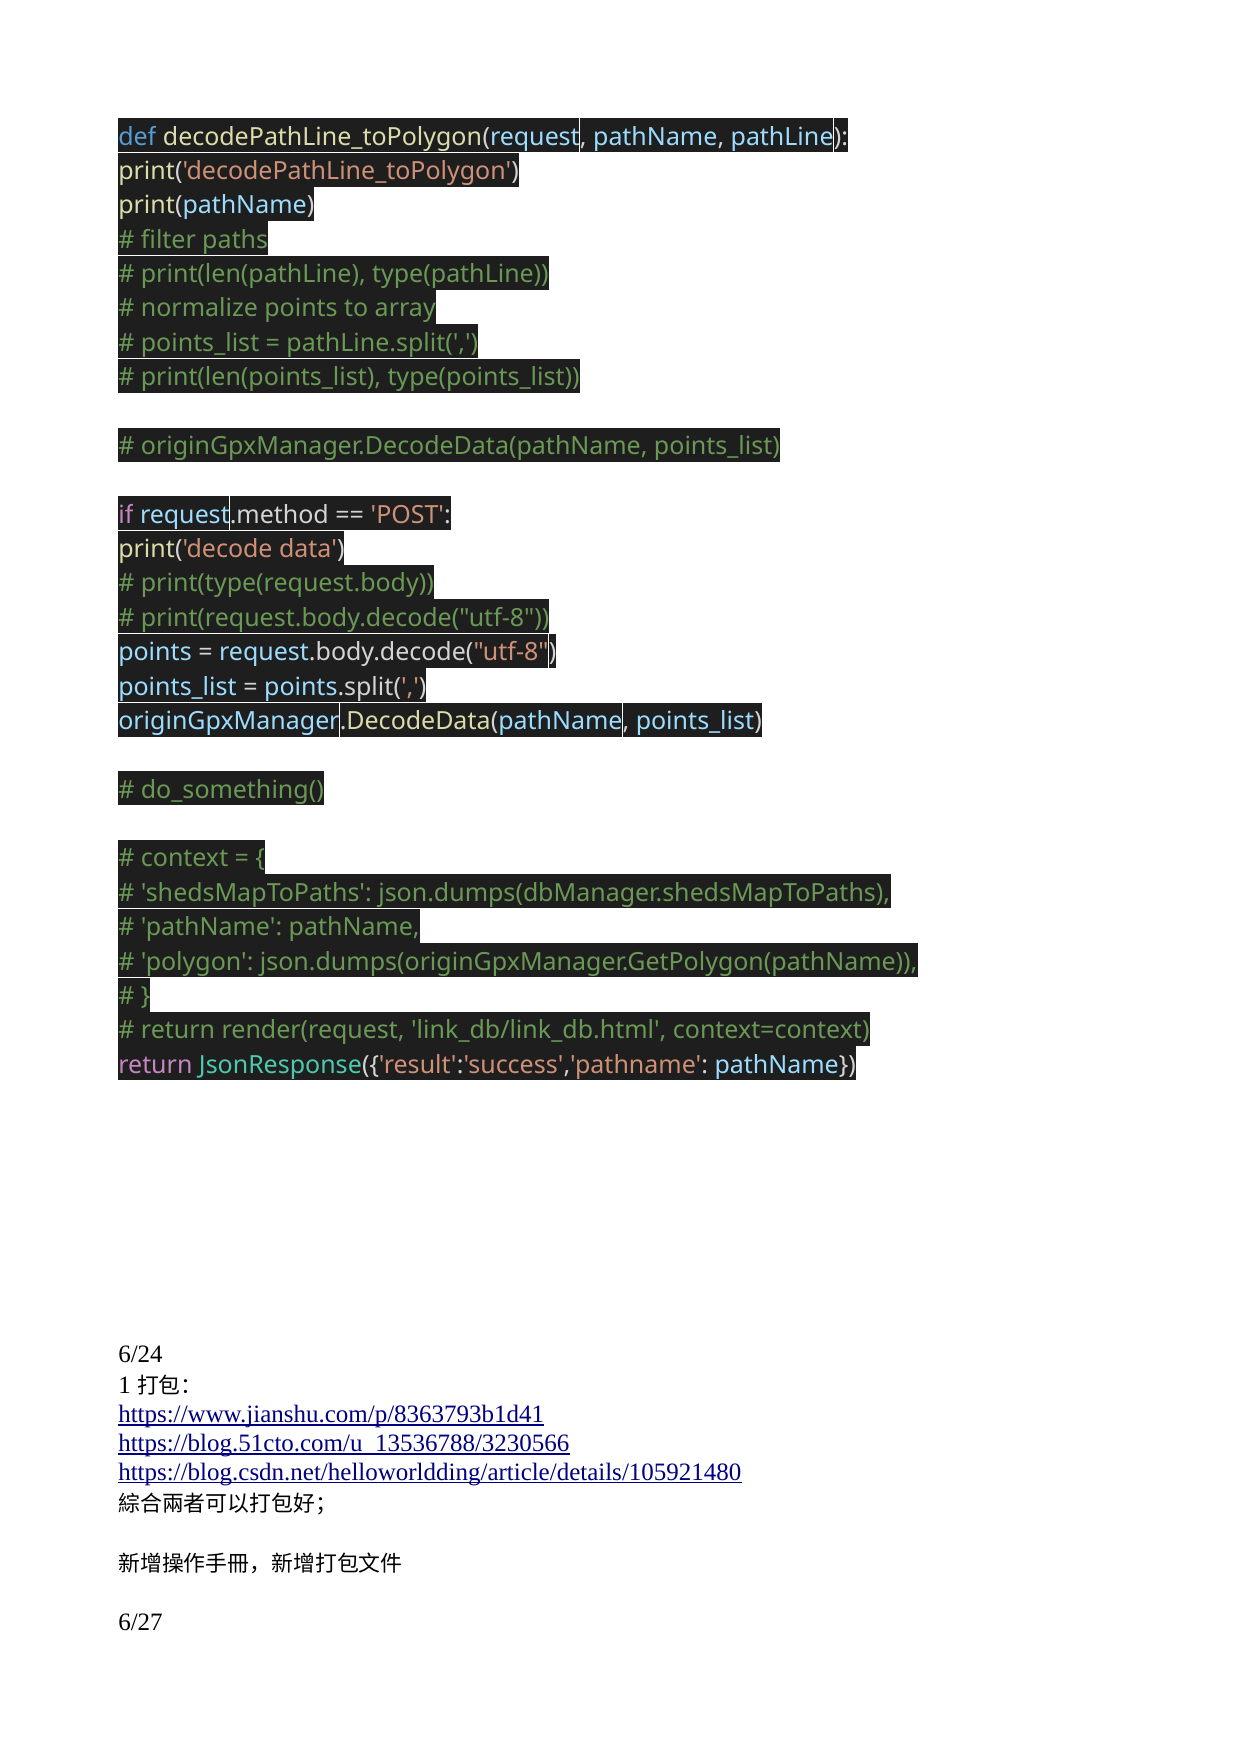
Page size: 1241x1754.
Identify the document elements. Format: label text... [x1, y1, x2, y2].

text 6/27 [118, 1607, 1122, 1635]
text 綜合兩者可以打包好； [118, 1486, 1122, 1517]
text # print(len(pathLine), type(pathLine)) [118, 255, 1122, 290]
text print('decodePathLine_toPolygon') [118, 152, 1122, 187]
text def decodePathLine_toPolygon(request, pathName, pathLine): [118, 118, 1122, 152]
text https://www.jianshu.com/p/8363793b1d41 [118, 1399, 1122, 1428]
text 6/24 [118, 1339, 1122, 1368]
text 1 打包： [118, 1368, 1122, 1399]
text # 'polygon': json.dumps(originGpxManager.GetPolygon(pathName)), [118, 943, 1122, 977]
text print('decode data') [118, 530, 1122, 565]
text # points_list = pathLine.split(',') [118, 324, 1122, 358]
text # do_something() [118, 771, 1122, 805]
text # filter paths [118, 221, 1122, 255]
text # normalize points to array [118, 290, 1122, 324]
text # context = { [118, 840, 1122, 874]
text if request.method == 'POST': [118, 496, 1122, 530]
text points = request.body.decode("utf-8") [118, 633, 1122, 668]
text 新增操作手冊，新增打包文件 [118, 1546, 1122, 1578]
text # return render(request, 'link_db/link_db.html', context=context) [118, 1012, 1122, 1046]
text # 'pathName': pathName, [118, 908, 1122, 943]
text # print(len(points_list), type(points_list)) [118, 358, 1122, 393]
text points_list = points.split(',') [118, 668, 1122, 702]
text https://blog.csdn.net/helloworldding/article/details/105921480 [118, 1457, 1122, 1486]
text # 'shedsMapToPaths': json.dumps(dbManager.shedsMapToPaths), [118, 874, 1122, 908]
text return JsonResponse({'result':'success','pathname': pathName}) [118, 1046, 1122, 1080]
text # } [118, 977, 1122, 1012]
text # print(request.body.decode("utf-8")) [118, 599, 1122, 633]
text # originGpxManager.DecodeData(pathName, points_list) [118, 427, 1122, 462]
text https://blog.51cto.com/u_13536788/3230566 [118, 1428, 1122, 1457]
text print(pathName) [118, 187, 1122, 221]
text # print(type(request.body)) [118, 565, 1122, 599]
text originGpxManager.DecodeData(pathName, points_list) [118, 702, 1122, 737]
